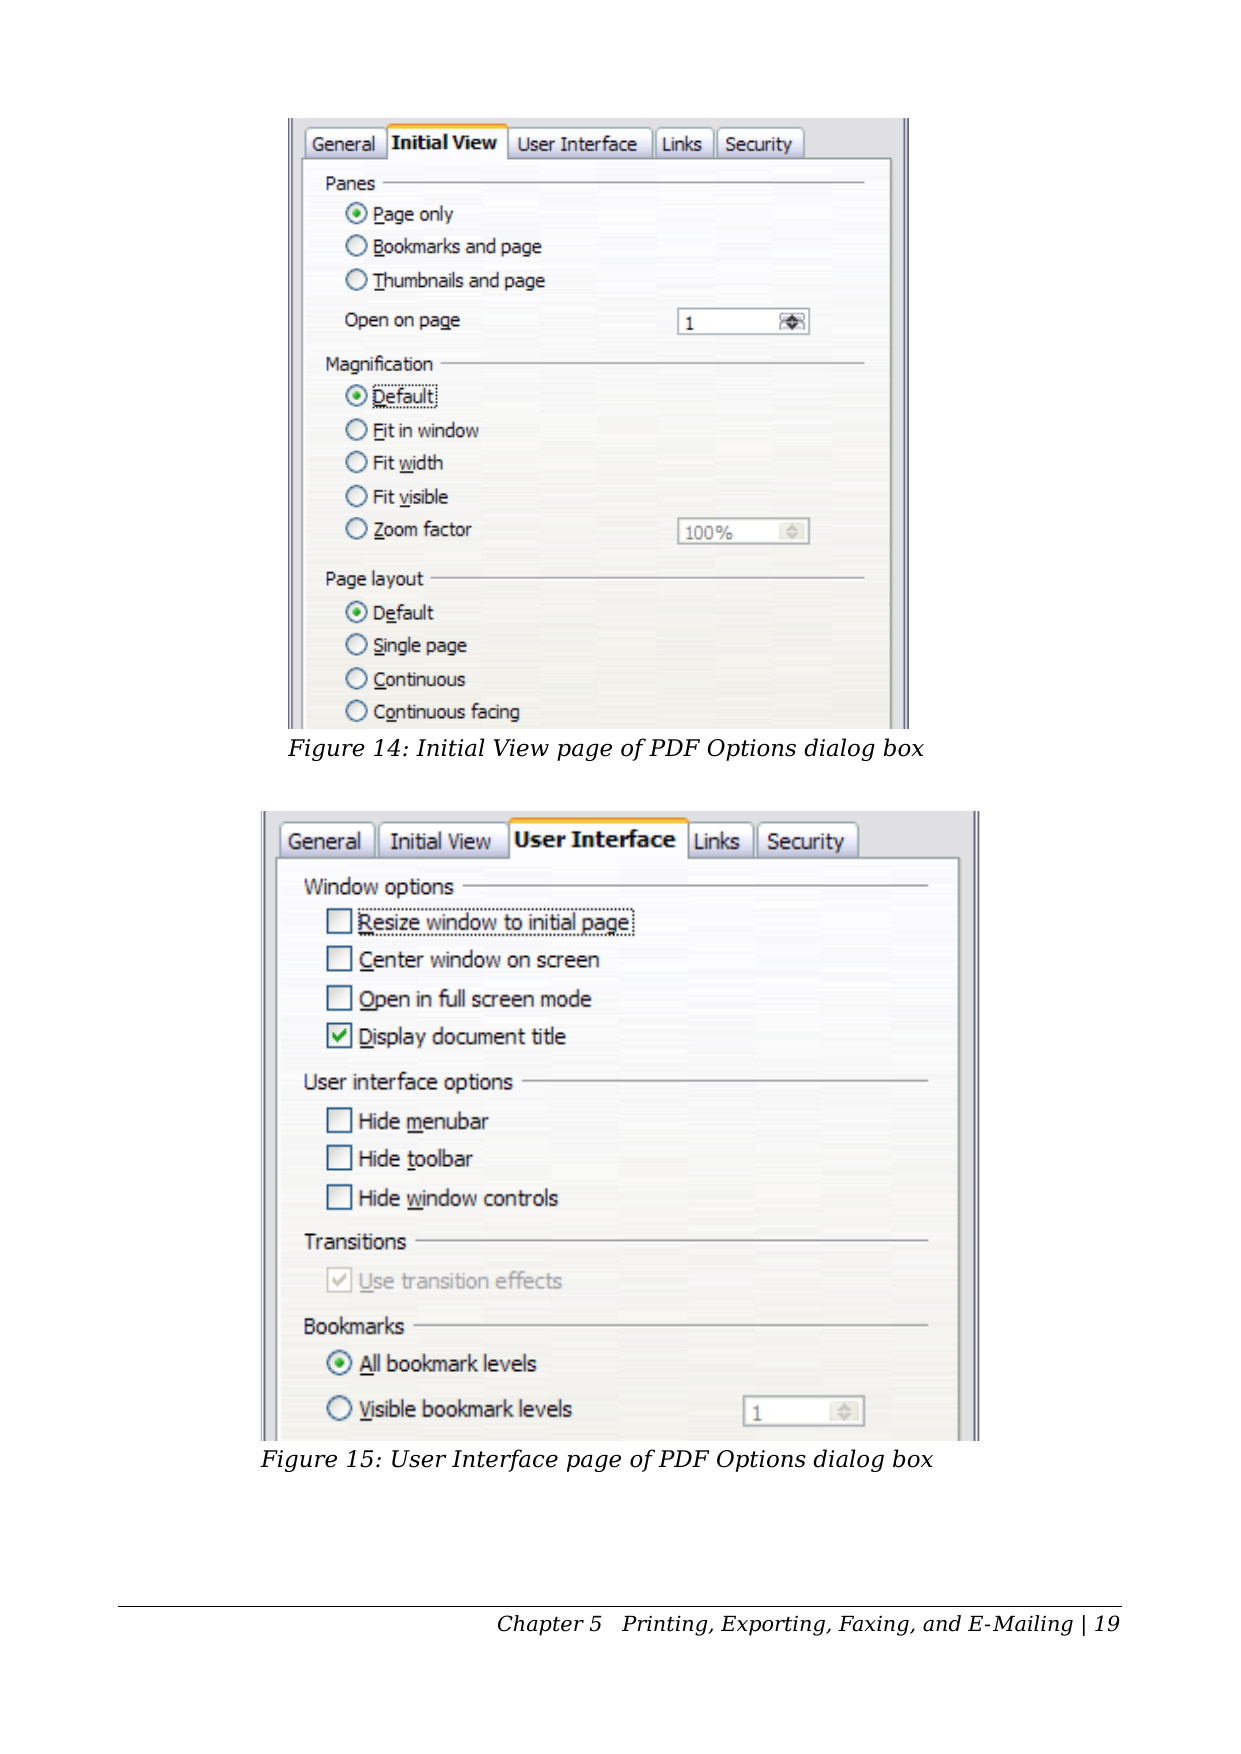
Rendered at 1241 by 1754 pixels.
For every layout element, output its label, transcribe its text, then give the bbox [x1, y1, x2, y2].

picture [288, 118, 909, 729]
picture [260, 811, 980, 1441]
text Figure 15: User Interface page of PDF Options dialog box [261, 1447, 979, 1473]
text Figure 14: Initial View page of PDF Options dialog box [288, 735, 952, 762]
